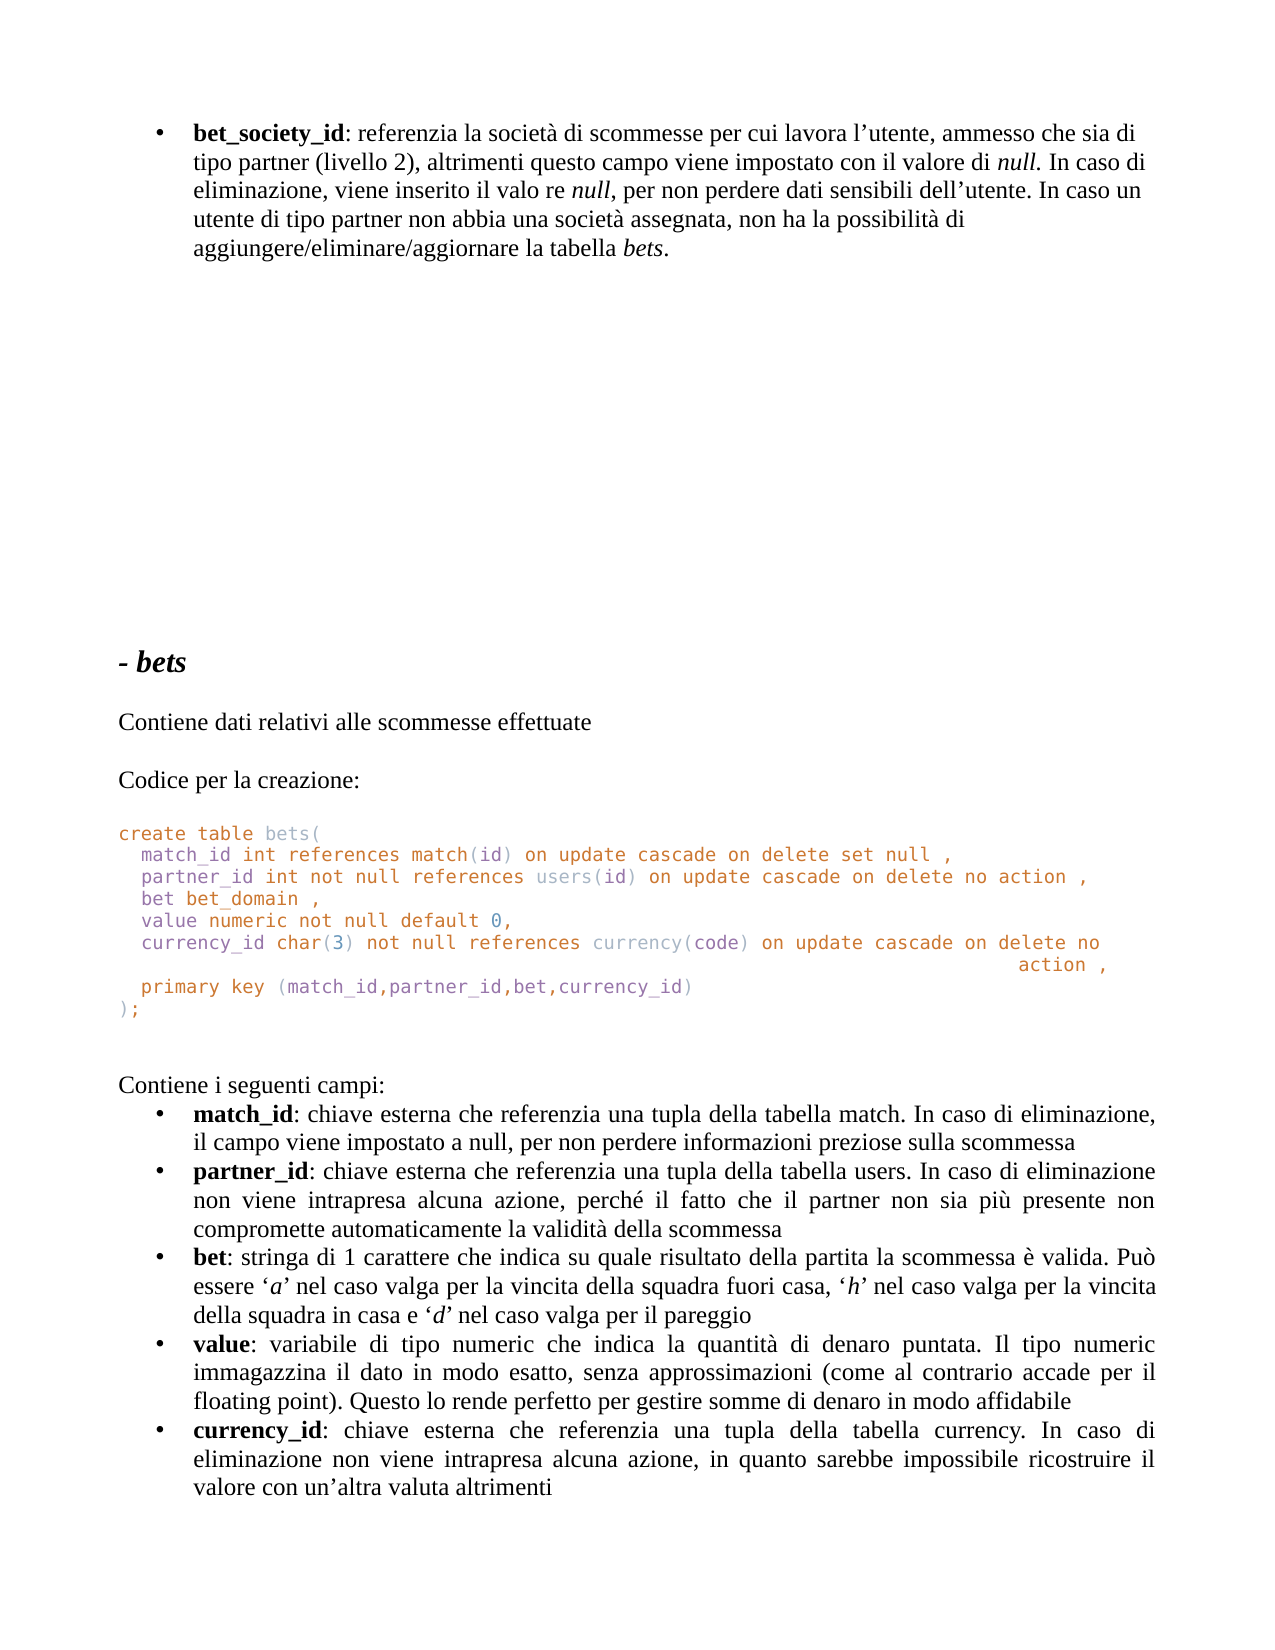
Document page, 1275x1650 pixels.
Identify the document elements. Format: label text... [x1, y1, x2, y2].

text Codice per la creazione: [118, 765, 1157, 794]
text - bets [118, 643, 1157, 679]
list partner_id: chiave esterna che referenzia una tupla della tabella users. In caso di eliminazione non viene intrapresa alcuna azione, perché il fatto che il partner non sia più presente non compromette automaticamente la validità della scommessa [156, 1156, 1157, 1242]
list match_id: chiave esterna che referenzia una tupla della tabella match. In caso di eliminazione, il campo viene impostato a null, per non perdere informazioni preziose sulla scommessa [156, 1099, 1157, 1156]
list currency_id: chiave esterna che referenzia una tupla della tabella currency. In caso di eliminazione non viene intrapresa alcuna azione, in quanto sarebbe impossibile ricostruire il valore con un’altra valuta altrimenti [156, 1415, 1157, 1501]
list bet_society_id: referenzia la società di scommesse per cui lavora l’utente, ammesso che sia di tipo partner (livello 2), altrimenti questo campo viene impostato con il valore di null. In caso di eliminazione, viene inserito il valo re null, per non perdere dati sensibili dell’utente. In caso un utente di tipo partner non abbia una società assegnata, non ha la possibilità di aggiungere/eliminare/aggiornare la tabella bets. [156, 118, 1157, 262]
list bet: stringa di 1 carattere che indica su quale risultato della partita la scommessa è valida. Può essere ‘a’ nel caso valga per la vincita della squadra fuori casa, ‘h’ nel caso valga per la vincita della squadra in casa e ‘d’ nel caso valga per il pareggio [156, 1242, 1157, 1329]
list value: variabile di tipo numeric che indica la quantità di denaro puntata. Il tipo numeric immagazzina il dato in modo esatto, senza approssimazioni (come al contrario accade per il floating point). Questo lo rende perfetto per gestire somme di denaro in modo affidabile [156, 1329, 1157, 1415]
text Contiene dati relativi alle scommesse effettuate [118, 707, 1157, 736]
text Contiene i seguenti campi: [118, 1070, 1157, 1099]
text create table bets( match_id int references match(id) on update cascade on delete set null , partner_id int not null references users(id) on update cascade on delete no action , bet bet_domain , value numeric not null default 0, currency_id char(3) not null references currency(code) on update cascade on delete no action , primary key (match_id,partner_id,bet,currency_id) ); [118, 822, 1157, 1019]
